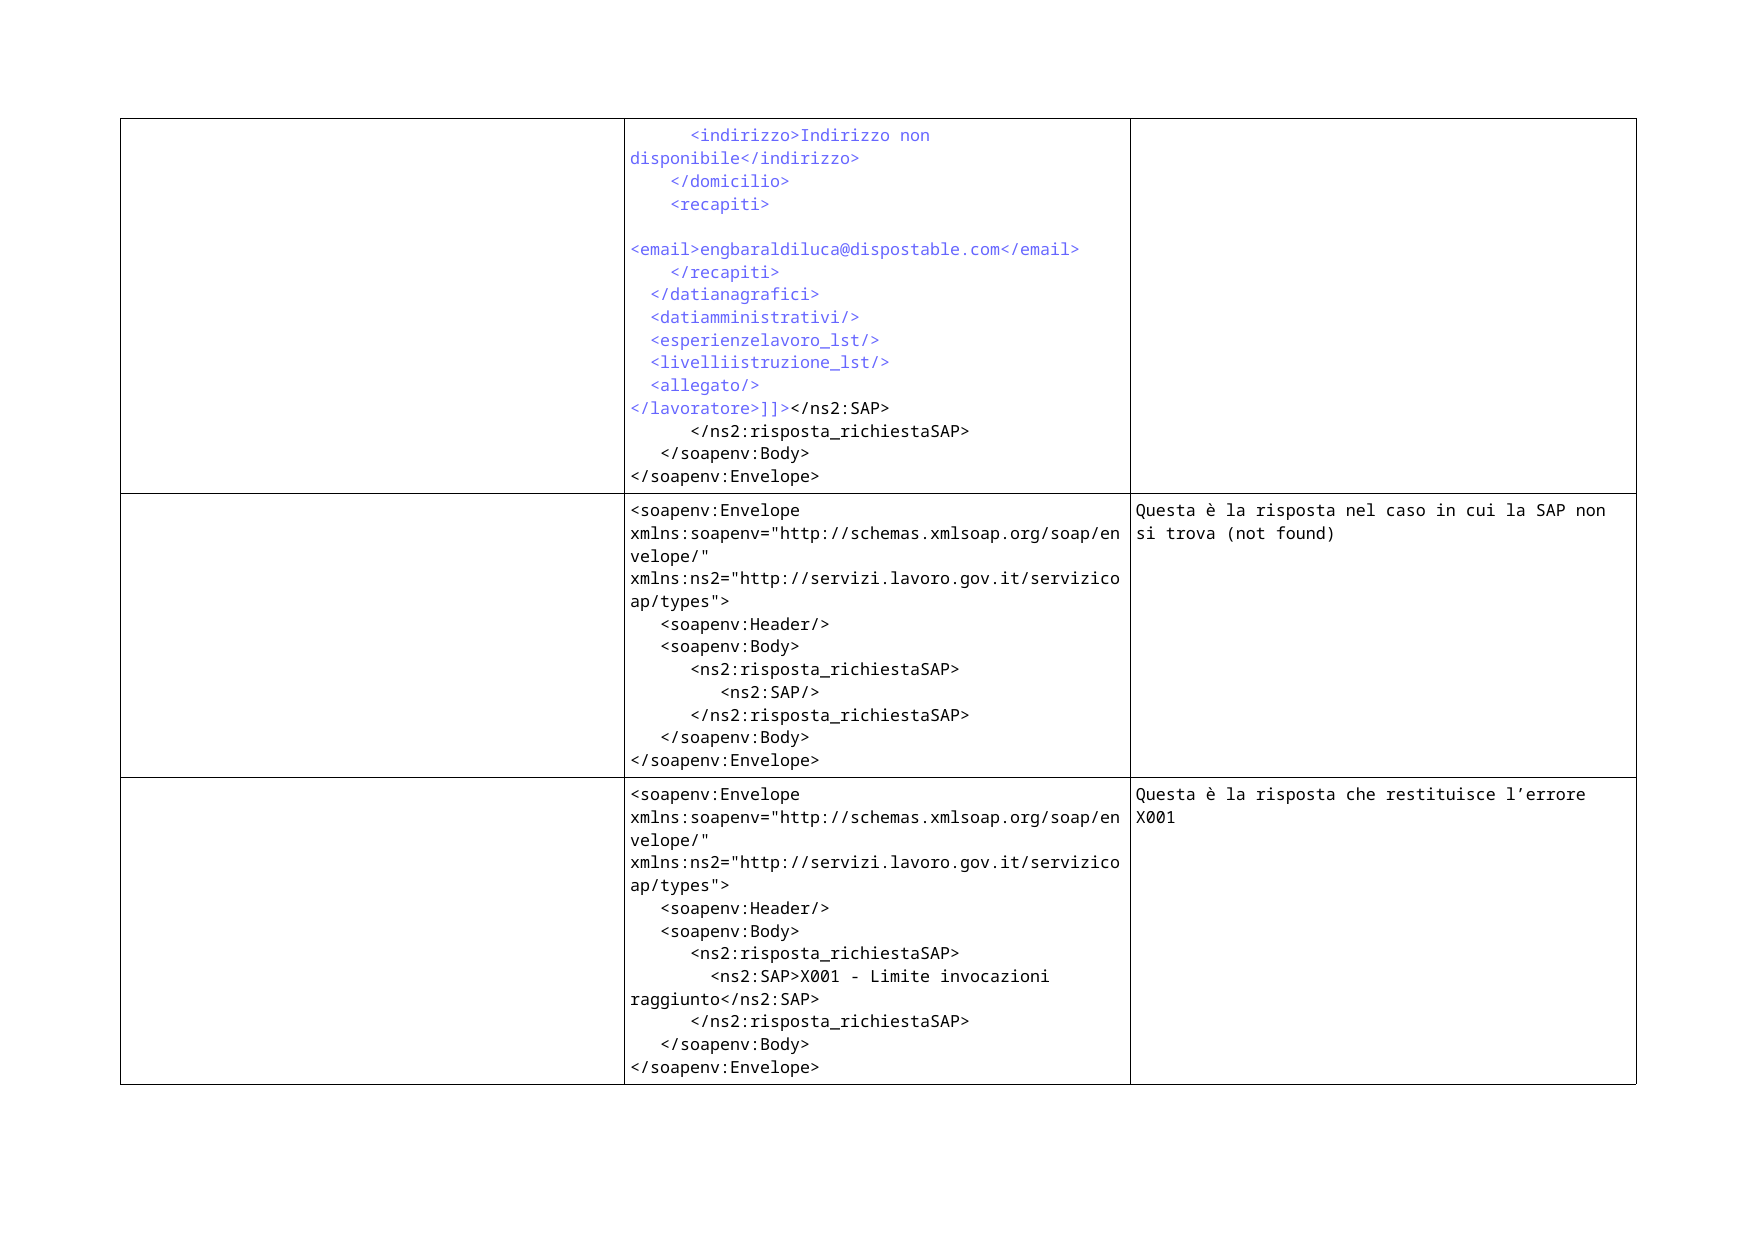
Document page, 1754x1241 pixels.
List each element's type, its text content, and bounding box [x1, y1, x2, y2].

table_cell [121, 494, 624, 777]
table_cell <soapenv:Envelope xmlns:soapenv="http://schemas.xmlsoap.org/soap/envelope/" xmlns:ns2="http://servizi.lavoro.gov.it/servizicoap/types"> <soapenv:Header/> <soapenv:Body> <ns2:risposta_richiestaSAP> <ns2:SAP/> </ns2:risposta_richiestaSAP> </soapenv:Body> </soapenv:Envelope> [625, 494, 1130, 777]
table_cell <soapenv:Envelope xmlns:soapenv="http://schemas.xmlsoap.org/soap/envelope/" xmlns:ns2="http://servizi.lavoro.gov.it/servizicoap/types"> <soapenv:Header/> <soapenv:Body> <ns2:risposta_richiestaSAP> <ns2:SAP>X001 - Limite invocazioni raggiunto</ns2:SAP> </ns2:risposta_richiestaSAP> </soapenv:Body> </soapenv:Envelope> [625, 778, 1130, 1084]
table_cell Questa è la risposta che restituisce l’errore X001 [1131, 778, 1636, 1084]
table_cell Questa è la risposta nel caso in cui la SAP non si trova (not found) [1131, 494, 1636, 777]
table_cell [121, 778, 624, 1084]
table_cell <indirizzo>Indirizzo non disponibile</indirizzo> </domicilio> <recapiti> <email>engbaraldiluca@dispostable.com</email> </recapiti> </datianagrafici> <datiamministrativi/> <esperienzelavoro_lst/> <livelliistruzione_lst/> <allegato/> </lavoratore>]]></ns2:SAP> </ns2:risposta_richiestaSAP> </soapenv:Body> </soapenv:Envelope> [625, 119, 1130, 493]
table_cell [1131, 119, 1636, 493]
table_cell [121, 119, 624, 493]
